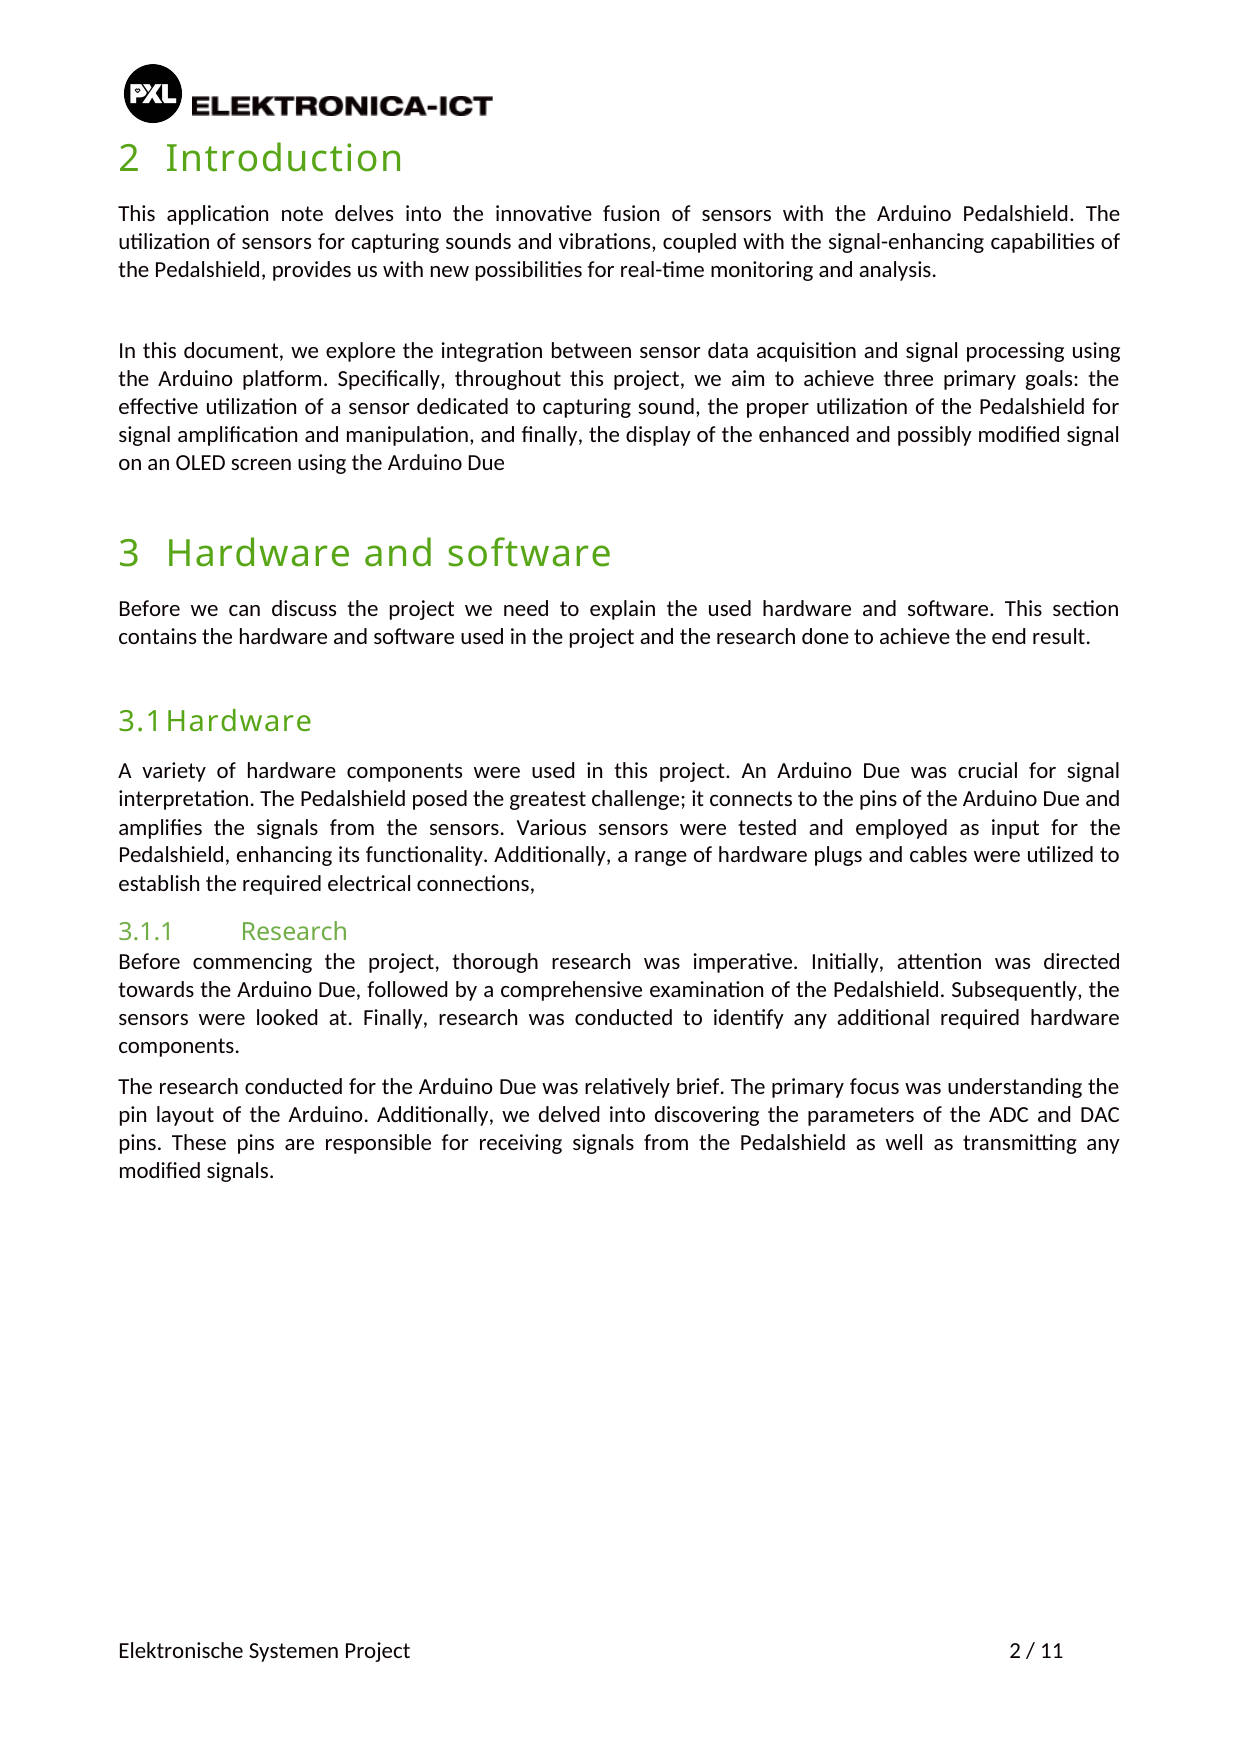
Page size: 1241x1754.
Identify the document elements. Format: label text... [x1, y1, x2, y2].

text The research conducted for the Arduino Due was relatively brief. The primary focus was understanding the pin layout of the Arduino. Additionally, we delved into discovering the parameters of the ADC and DAC pins. These pins are responsible for receiving signals from the Pedalshield as well as transmitting any modified signals. [118, 1072, 1122, 1184]
text In this document, we explore the integration between sensor data acquisition and signal processing using the Arduino platform. Specifically, throughout this project, we aim to achieve three primary goals: the effective utilization of a sensor dedicated to capturing sound, the proper utilization of the Pedalshield for signal amplification and manipulation, and finally, the display of the enhanced and possibly modified signal on an OLED screen using the Arduino Due [118, 336, 1122, 476]
subtitle Hardware [118, 700, 1122, 740]
text This application note delves into the innovative fusion of sensors with the Arduino Pedalshield. The utilization of sensors for capturing sounds and vibrations, coupled with the signal-enhancing capabilities of the Pedalshield, provides us with new possibilities for real-time monitoring and analysis. [118, 199, 1122, 283]
subtitle Research [118, 913, 1122, 947]
text Before we can discuss the project we need to explain the used hardware and software. This section contains the hardware and software used in the project and the research done to achieve the end result. [118, 594, 1122, 650]
text Before commencing the project, thorough research was imperative. Initially, attention was directed towards the Arduino Due, followed by a comprehensive examination of the Pedalshield. Subsequently, the sensors were looked at. Finally, research was conducted to identify any additional required hardware components. [118, 947, 1122, 1059]
text A variety of hardware components were used in this project. An Arduino Due was crucial for signal interpretation. The Pedalshield posed the greatest challenge; it connects to the pins of the Arduino Due and amplifies the signals from the sensors. Various sensors were tested and employed as input for the Pedalshield, enhancing its functionality. Additionally, a range of hardware plugs and cables were utilized to establish the required electrical connections, [118, 757, 1122, 897]
subtitle Introduction [118, 132, 1122, 183]
subtitle Hardware and software [118, 526, 1122, 577]
